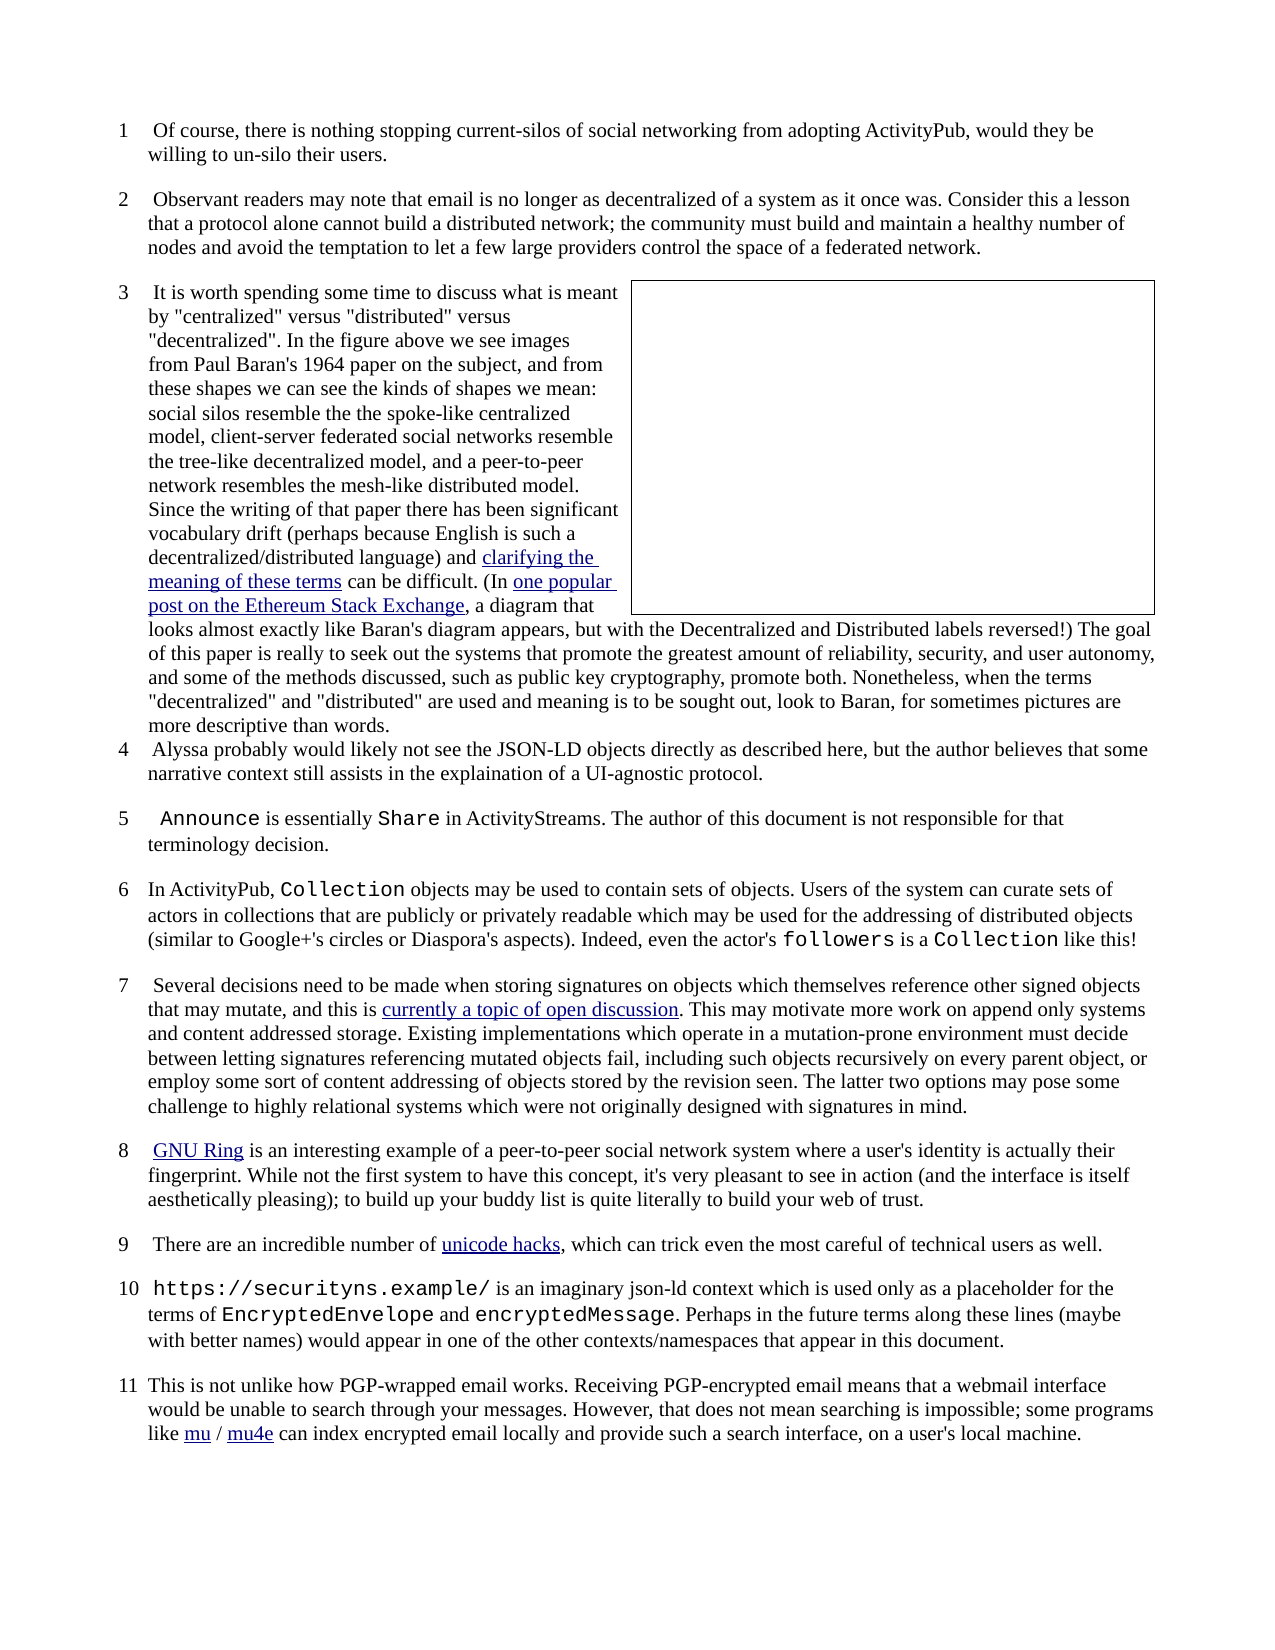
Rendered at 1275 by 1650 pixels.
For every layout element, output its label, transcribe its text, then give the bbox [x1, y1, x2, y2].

text network resembles the mesh-like distributed model. [148, 473, 631, 497]
text [635, 569, 1151, 593]
text [635, 448, 1151, 473]
text [635, 376, 1151, 400]
text It is worth spending some time to discuss what is meant [118, 280, 631, 304]
text model, client-server federated social networks resemble [148, 424, 631, 448]
text decentralized/distributed language) and clarifying the [148, 545, 631, 569]
text Observant readers may note that email is no longer as decentralized of a system as it once was. Consider this a lesson that a protocol alone cannot build a distributed network; the community must build and maintain a healthy number of nodes and avoid the temptation to let a few large providers control the space of a federated network. [118, 187, 1157, 259]
list This is not unlike how PGP-wrapped email works. Receiving PGP-encrypted email means that a webmail interface would be unable to search through your messages. However, that does not mean searching is impossible; some programs like mu / mu4e can index encrypted email locally and provide such a search interface, on a user's local machine. [118, 1373, 1157, 1445]
text "decentralized". In the figure above we see images [148, 328, 631, 352]
text Of course, there is nothing stopping current-silos of social networking from adopting ActivityPub, would they be willing to un-silo their users. [118, 118, 1157, 166]
text [635, 328, 1151, 352]
text https://securityns.example/ is an imaginary json-ld context which is used only as a placeholder for the terms of EncryptedEnvelope and encryptedMessage. Perhaps in the future terms along these lines (maybe with better names) would appear in one of the other contexts/namespaces that appear in this document. [118, 1276, 1157, 1352]
text from Paul Baran's 1964 paper on the subject, and from [148, 352, 631, 376]
text [635, 424, 1151, 448]
text Since the writing of that paper there has been significant [148, 497, 631, 521]
text social silos resemble the the spoke-like centralized [148, 400, 631, 424]
text There are an incredible number of unicode hacks, which can trick even the most careful of technical users as well. [118, 1231, 1157, 1256]
text [635, 304, 1151, 328]
text [635, 521, 1151, 545]
text Several decisions need to be made when storing signatures on objects which themselves reference other signed objects that may mutate, and this is currently a topic of open discussion. This may motivate more work on append only systems and content addressed storage. Existing implementations which operate in a mutation-prone environment must decide between letting signatures referencing mutated objects fail, including such objects recursively on every parent object, or employ some sort of content addressing of objects stored by the revision seen. The latter two options may pose some challenge to highly relational systems which were not originally designed with signatures in mind. [118, 973, 1157, 1118]
text [635, 352, 1151, 376]
text [635, 497, 1151, 521]
text looks almost exactly like Baran's diagram appears, but with the Decentralized and Distributed labels reversed!) The goal of this paper is really to seek out the systems that promote the greatest amount of reliability, security, and user autonomy, and some of the methods discussed, such as public key cryptography, promote both. Nonetheless, when the terms "decentralized" and "distributed" are used and meaning is to be sought out, look to Baran, for sometimes pictures are more descriptive than words. [148, 617, 1157, 737]
text post on the Ethereum Stack Exchange, a diagram that [148, 593, 1157, 617]
text meaning of these terms can be difficult. (In one popular [148, 569, 631, 593]
text Announce is essentially Share in ActivityStreams. The author of this document is not responsible for that terminology decision. [118, 806, 1157, 856]
text vocabulary drift (perhaps because English is such a [148, 521, 631, 545]
text the tree-like decentralized model, and a peer-to-peer [148, 448, 631, 473]
text these shapes we can see the kinds of shapes we mean: [148, 376, 631, 400]
text GNU Ring is an interesting example of a peer-to-peer social network system where a user's identity is actually their fingerprint. While not the first system to have this concept, it's very pleasant to see in action (and the interface is itself aesthetically pleasing); to build up your buddy list is quite literally to build your web of trust. [118, 1138, 1157, 1211]
text [632, 281, 1154, 614]
text by "centralized" versus "distributed" versus [148, 304, 631, 328]
text In ActivityPub, Collection objects may be used to contain sets of objects. Users of the system can curate sets of actors in collections that are publicly or privately readable which may be used for the addressing of distributed objects (similar to Google+'s circles or Diaspora's aspects). Indeed, even the actor's followers is a Collection like this! [118, 877, 1157, 952]
text [635, 400, 1151, 424]
text [635, 473, 1151, 497]
text Alyssa probably would likely not see the JSON-LD objects directly as described here, but the author believes that some narrative context still assists in the explaination of a UI-agnostic protocol. [118, 737, 1157, 785]
text [635, 545, 1151, 569]
